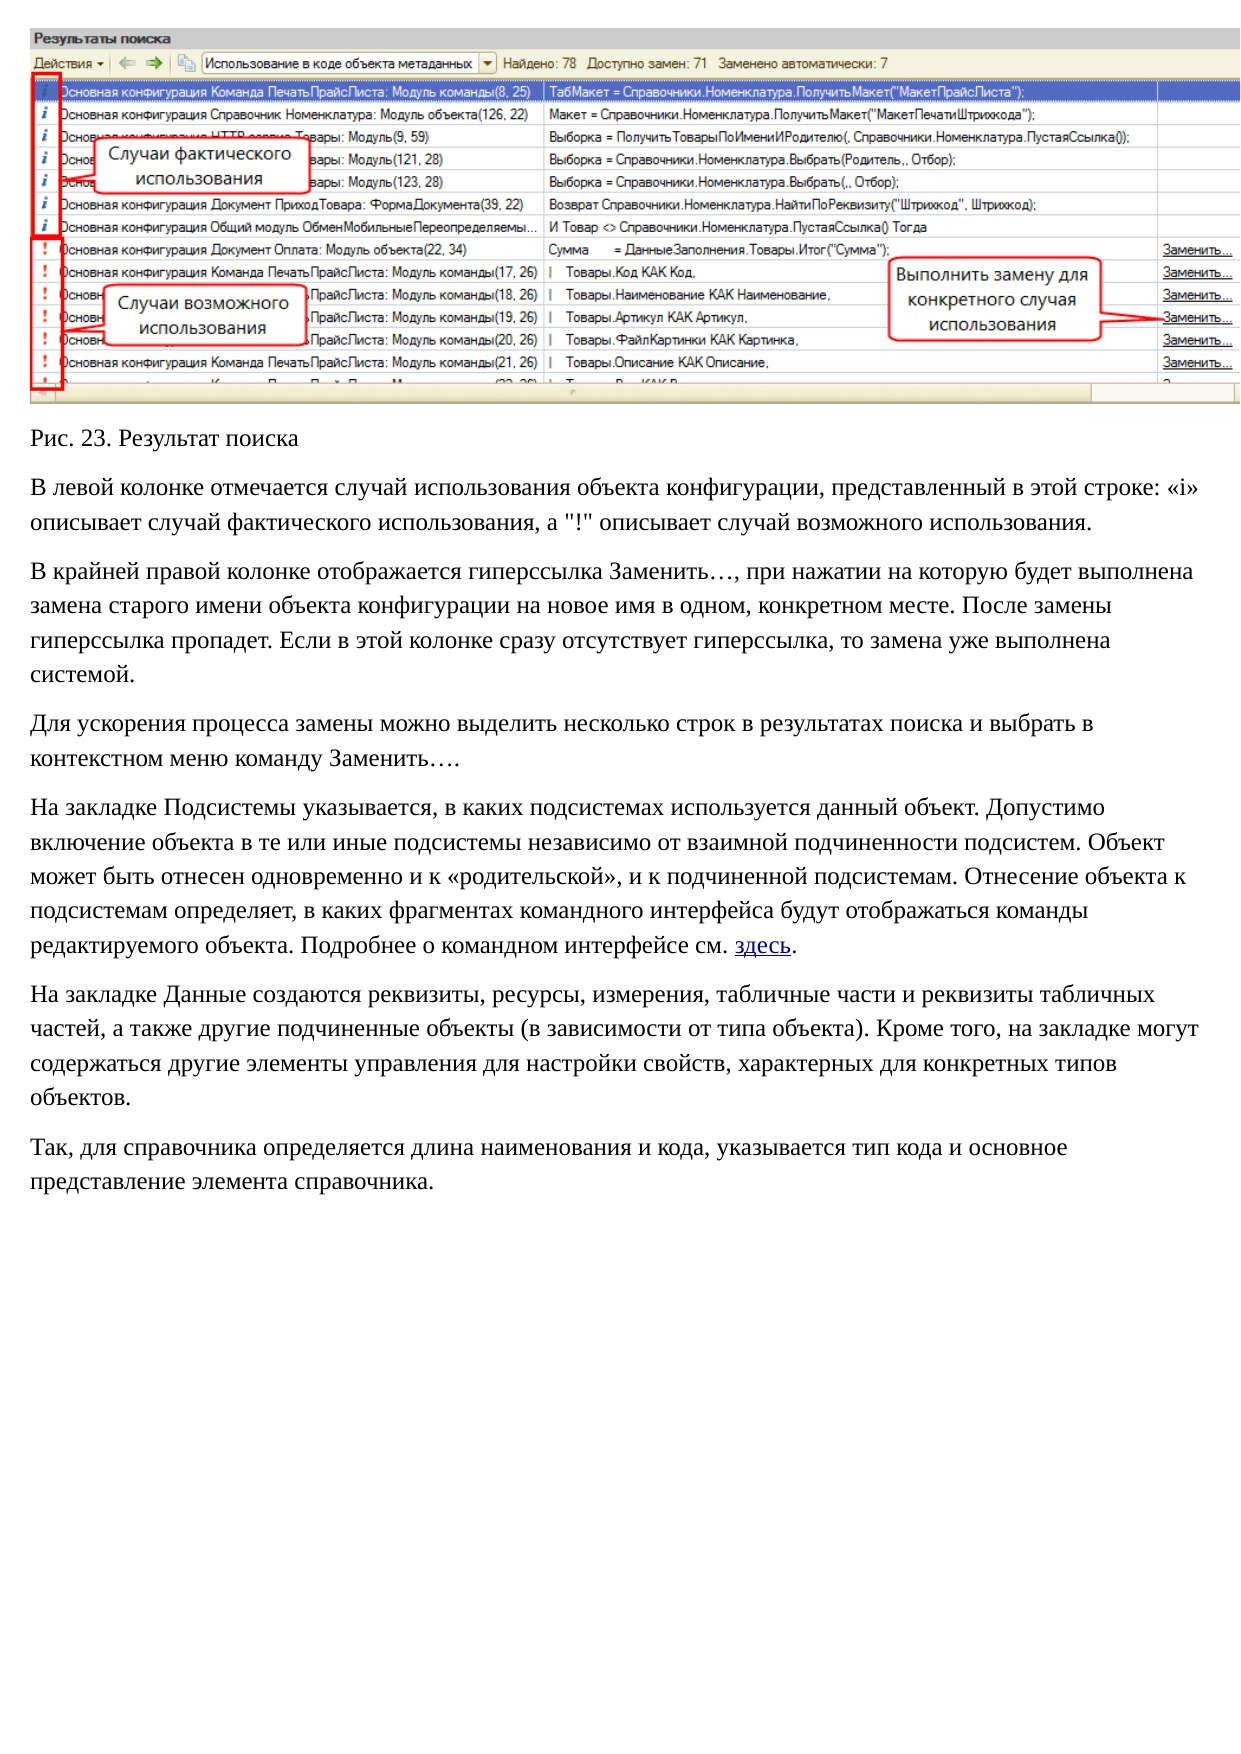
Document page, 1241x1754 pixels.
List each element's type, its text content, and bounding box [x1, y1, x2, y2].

picture [29, 28, 1241, 404]
text Так, для справочника определяется длина наименования и кода, указывается тип кода и основное представление элемента справочника. [30, 1132, 1211, 1195]
text Для ускорения процесса замены можно выделить несколько строк в результатах поиска и выбрать в контекстном меню команду Заменить…. [30, 708, 1211, 772]
text На закладке Подсистемы указывается, в каких подсистемах используется данный объект. Допустимо включение объекта в те или иные подсистемы независимо от взаимной подчиненности подсистем. Объект может быть отнесен одновременно и к «родительской», и к подчиненной подсистемам. Отнесение объекта к подсистемам определяет, в каких фрагментах командного интерфейса будут отображаться команды редактируемого объекта. Подробнее о командном интерфейсе см. здесь. [30, 792, 1211, 959]
text Рис. 23. Результат поиска [30, 423, 1211, 452]
text В левой колонке отмечается случай использования объекта конфигурации, представленный в этой строке: «i» описывает случай фактического использования, а "!" описывает случай возможного использования. [30, 472, 1211, 536]
text В крайней правой колонке отображается гиперссылка Заменить…, при нажатии на которую будет выполнена замена старого имени объекта конфигурации на новое имя в одном, конкретном месте. После замены гиперссылка пропадет. Если в этой колонке сразу отсутствует гиперссылка, то замена уже выполнена системой. [30, 556, 1211, 688]
text На закладке Данные создаются реквизиты, ресурсы, измерения, табличные части и реквизиты табличных частей, а также другие подчиненные объекты (в зависимости от типа объекта). Кроме того, на закладке могут содержаться другие элементы управления для настройки свойств, характерных для конкретных типов объектов. [30, 979, 1211, 1111]
